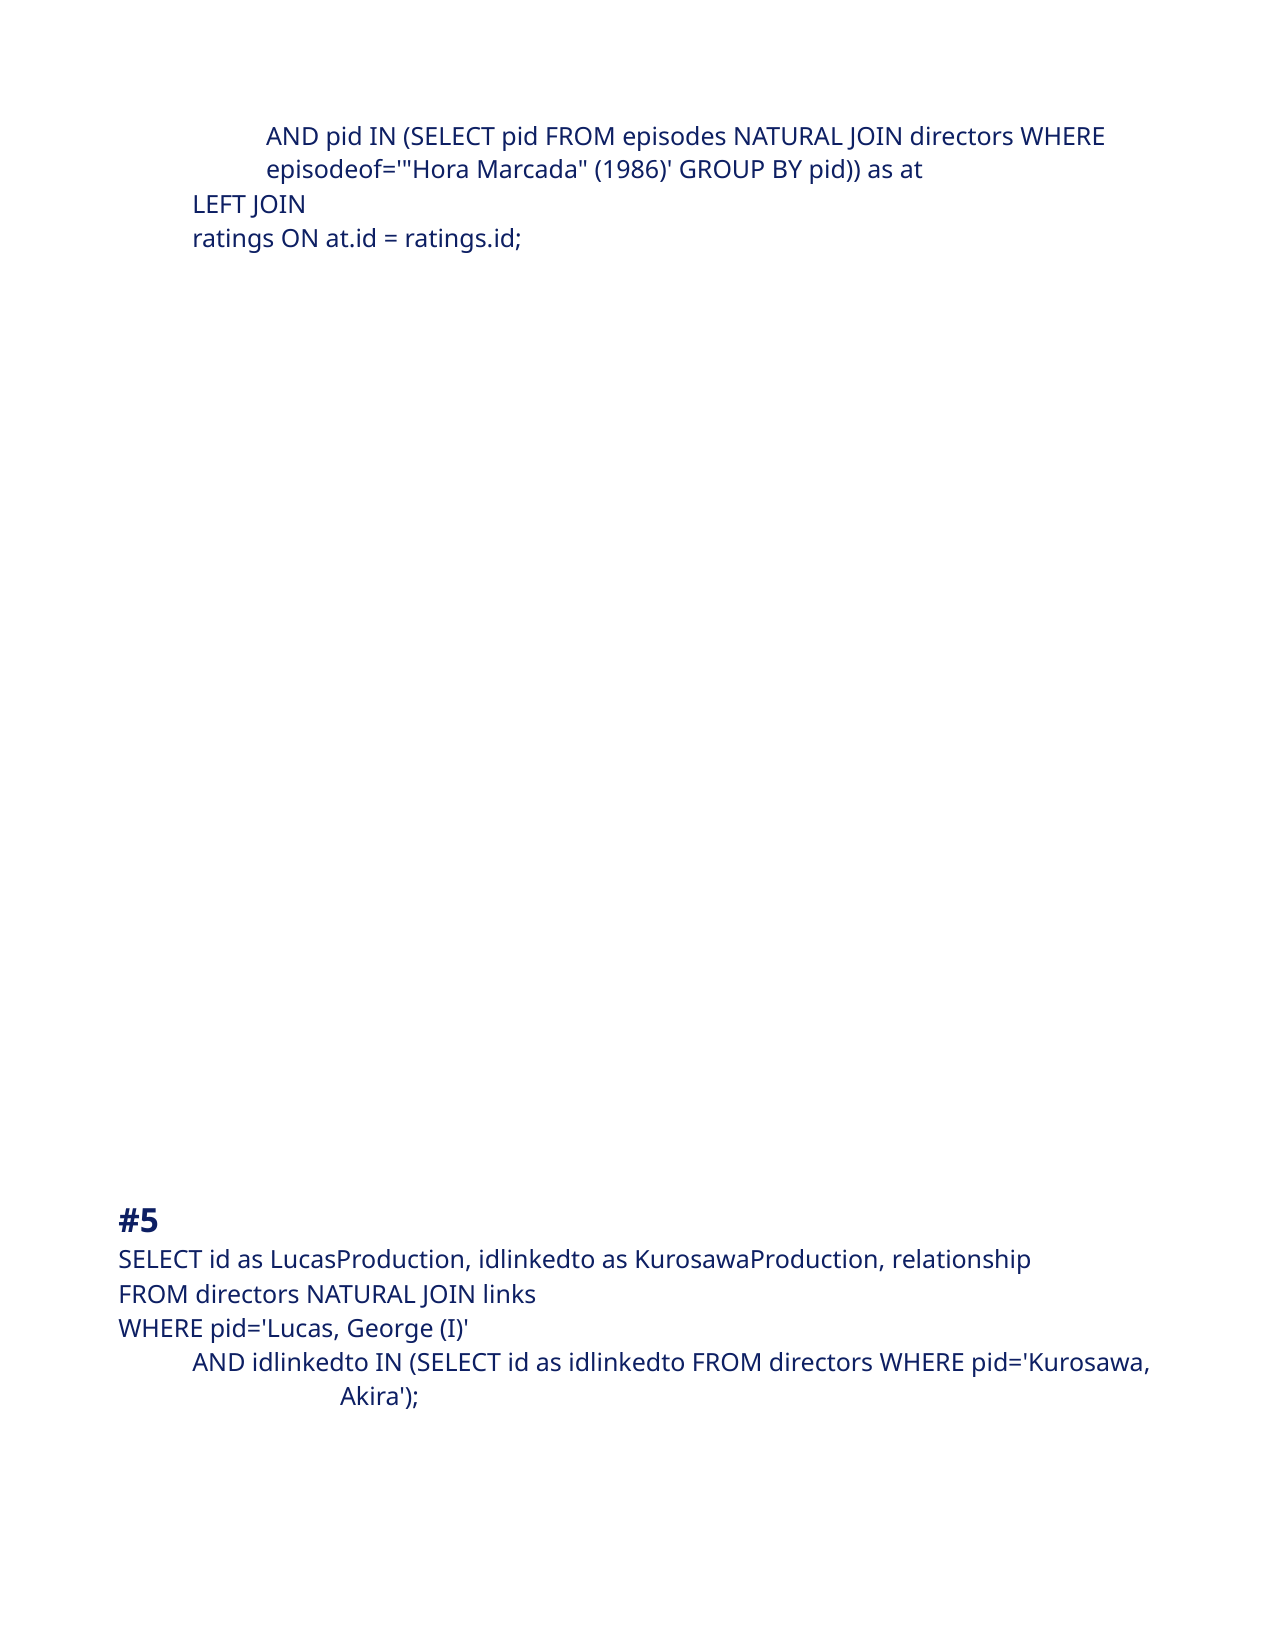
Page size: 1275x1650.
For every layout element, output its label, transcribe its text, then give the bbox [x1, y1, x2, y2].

text #5 [118, 1197, 1157, 1242]
text FROM directors NATURAL JOIN links [118, 1276, 1157, 1310]
text LEFT JOIN [118, 186, 1157, 220]
text ratings ON at.id = ratings.id; [118, 220, 1157, 254]
text AND pid IN (SELECT pid FROM episodes NATURAL JOIN directors WHERE episodeof='"Hora Marcada" (1986)' GROUP BY pid)) as at [118, 118, 1157, 186]
text WHERE pid='Lucas, George (I)' [118, 1310, 1157, 1344]
text AND idlinkedto IN (SELECT id as idlinkedto FROM directors WHERE pid='Kurosawa, Akira'); [118, 1344, 1157, 1412]
text SELECT id as LucasProduction, idlinkedto as KurosawaProduction, relationship [118, 1242, 1157, 1276]
